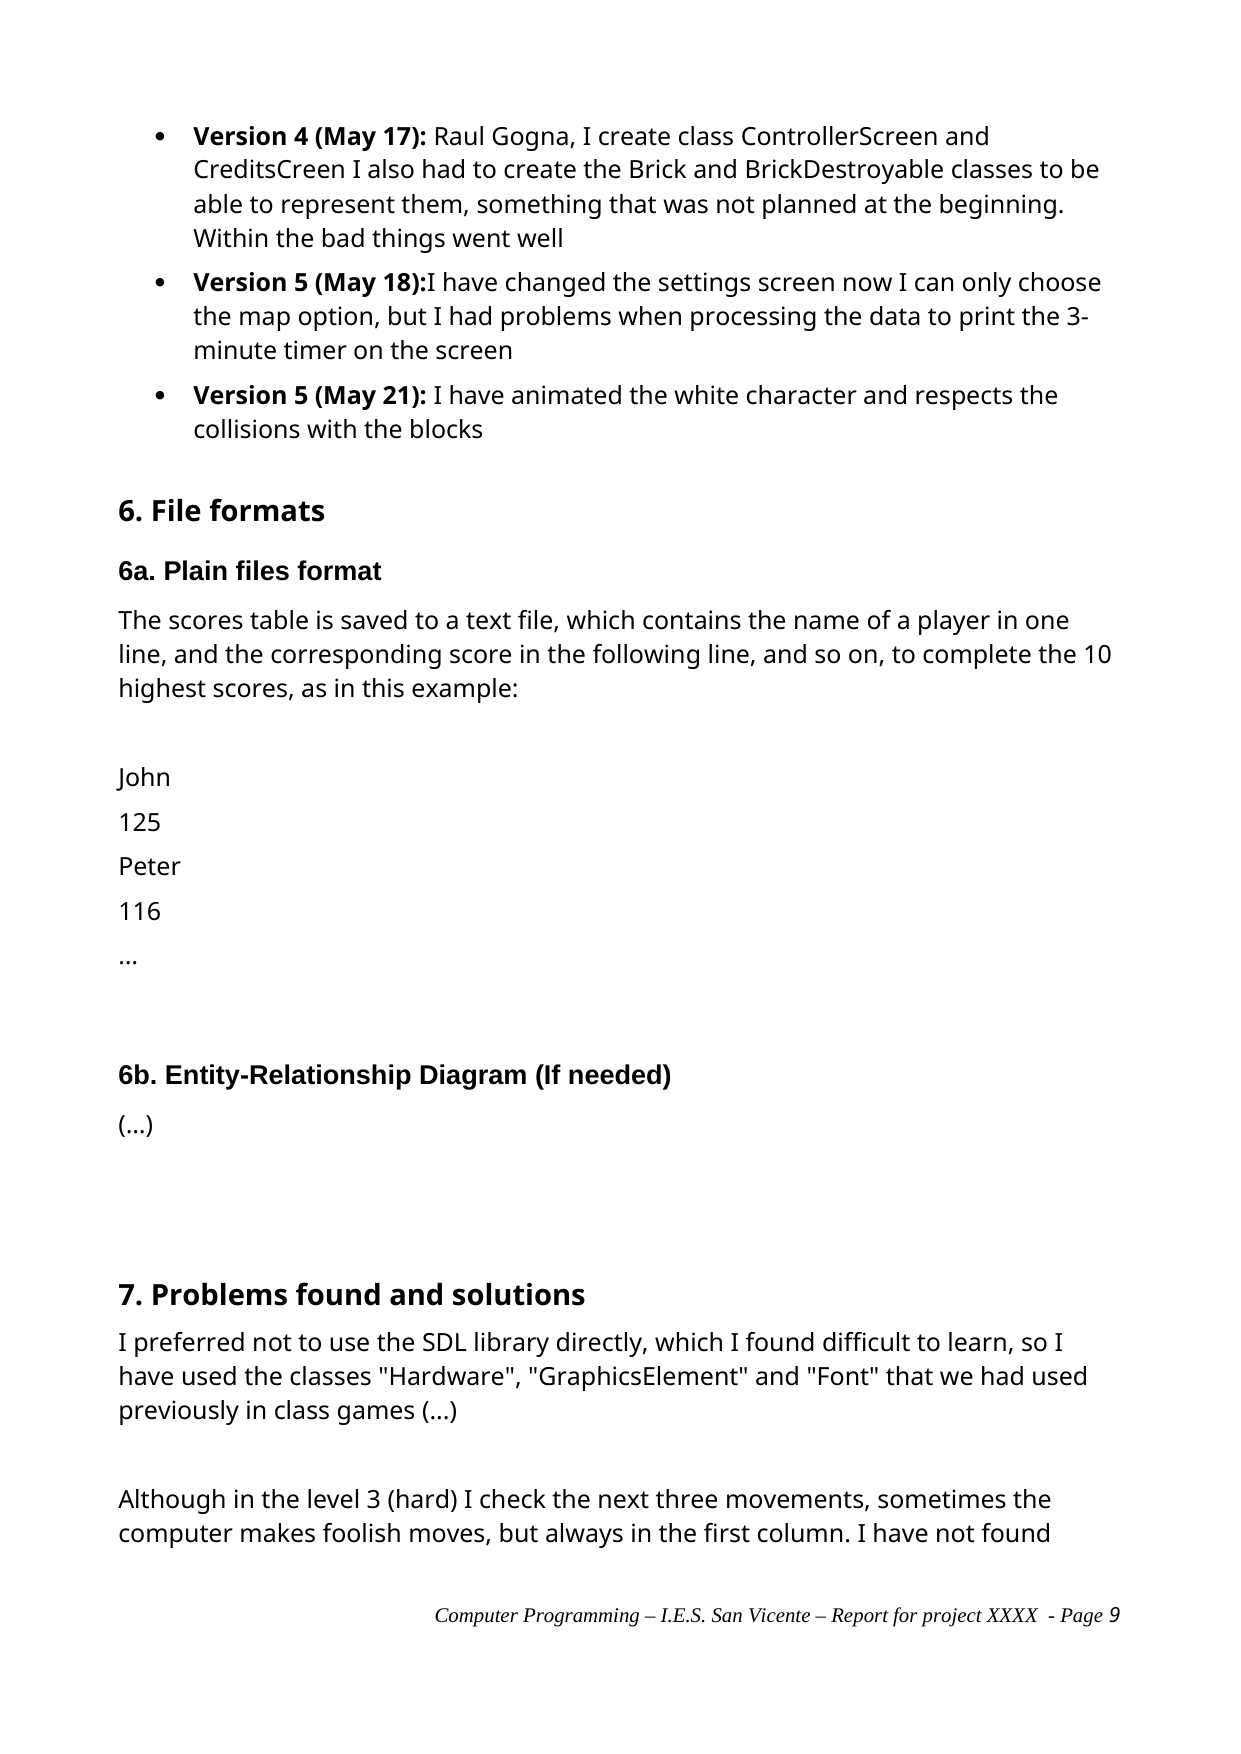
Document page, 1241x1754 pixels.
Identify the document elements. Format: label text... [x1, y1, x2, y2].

list Version 5 (May 18):I have changed the settings screen now I can only choose the map option, but I had problems when processing the data to print the 3-minute timer on the screen [156, 265, 1122, 367]
list Version 4 (May 17): Raul Gogna, I create class ControllerScreen and CreditsCreen I also had to create the Brick and BrickDestroyable classes to be able to represent them, something that was not planned at the beginning. Within the bad things went well [156, 118, 1122, 254]
list Version 5 (May 21): I have animated the white character and respects the collisions with the blocks [156, 377, 1122, 446]
subtitle 7. Problems found and solutions [118, 1274, 1122, 1314]
subtitle 6. File formats [118, 490, 1122, 530]
text 125 [118, 804, 1122, 838]
text I preferred not to use the SDL library directly, which I found difficult to learn, so I have used the classes "Hardware", "GraphicsElement" and "Font" that we had used previously in class games (...) [118, 1325, 1122, 1427]
subtitle 6b. Entity-Relationship Diagram (If needed) [118, 1059, 1122, 1090]
text (…) [118, 1107, 1122, 1141]
text Peter [118, 849, 1122, 883]
text Although in the level 3 (hard) I check the next three movements, sometimes the computer makes foolish moves, but always in the first column. I have not found [118, 1482, 1122, 1550]
text The scores table is saved to a text file, which contains the name of a player in one line, and the corresponding score in the following line, and so on, to complete the 10 highest scores, as in this example: [118, 603, 1122, 705]
text 116 [118, 893, 1122, 927]
text … [118, 938, 1122, 972]
text John [118, 760, 1122, 794]
subtitle 6a. Plain files format [118, 555, 1122, 586]
